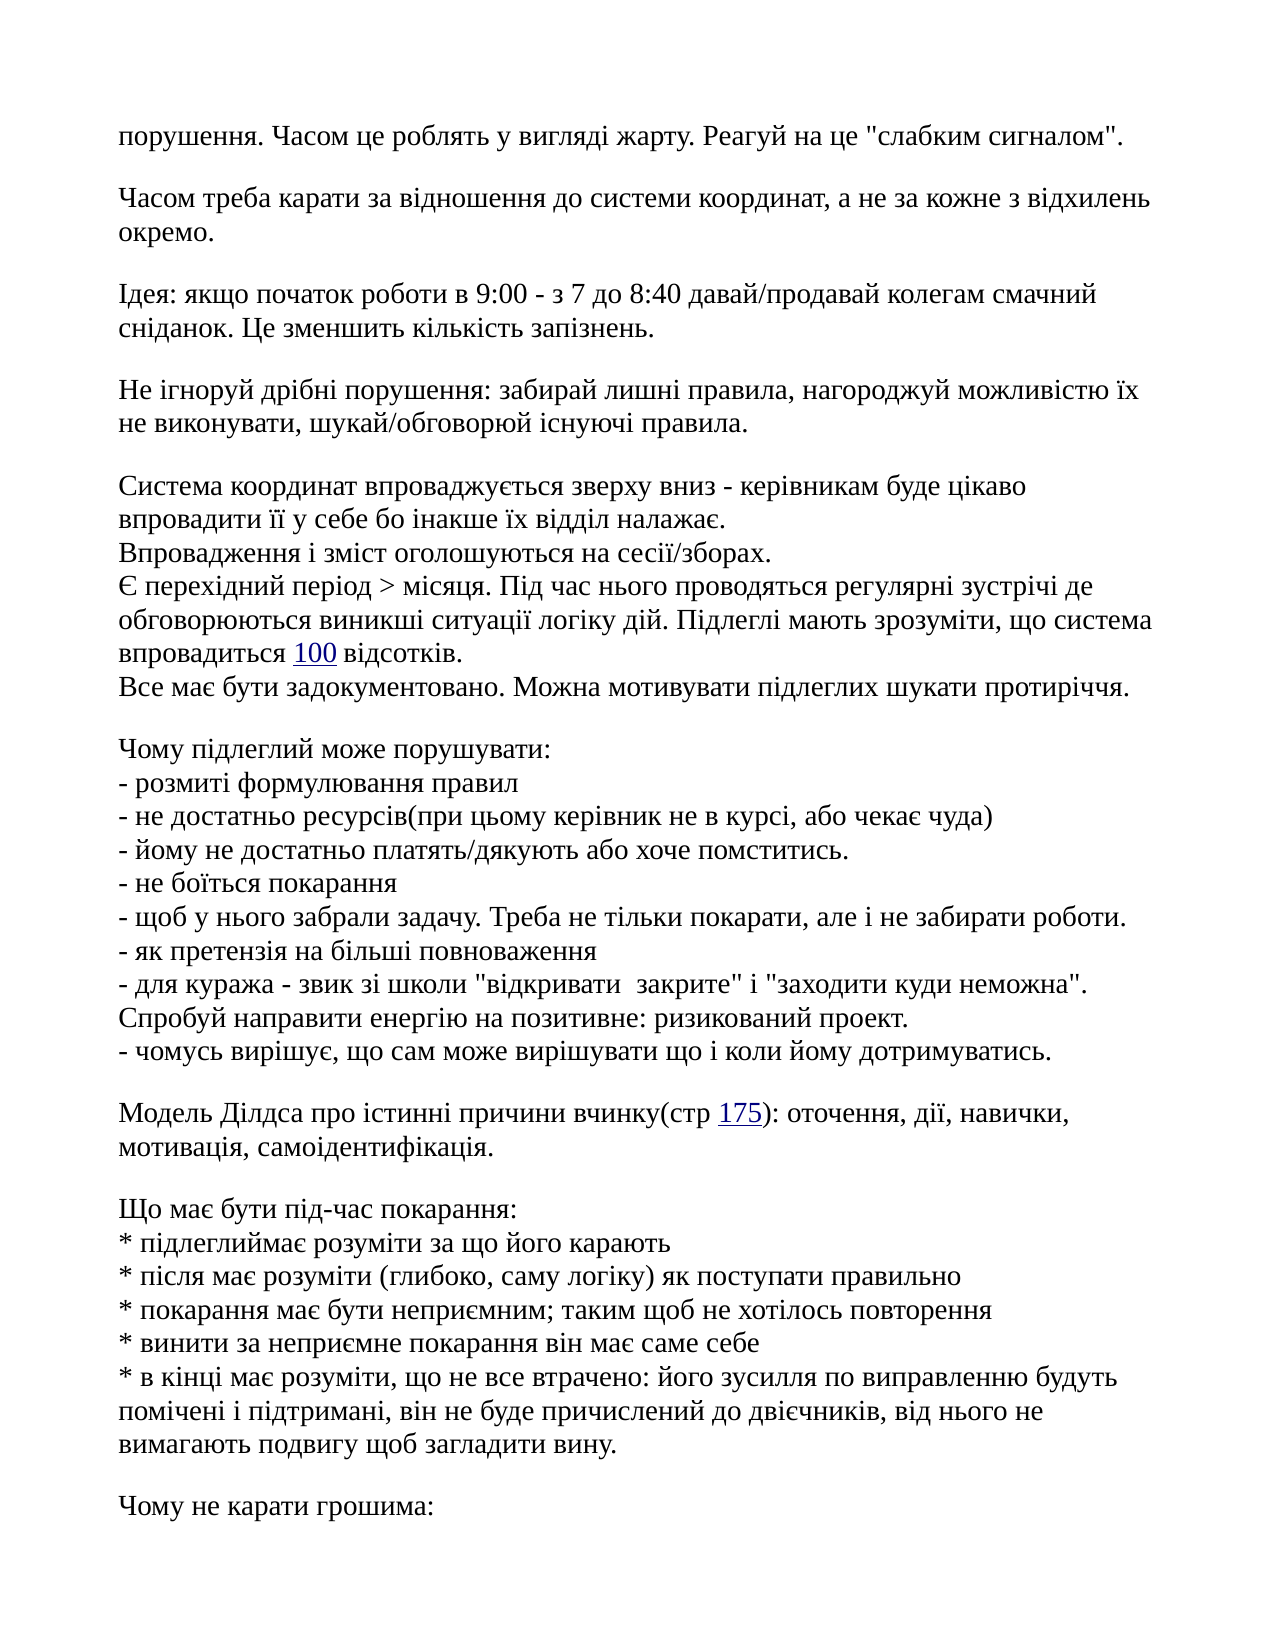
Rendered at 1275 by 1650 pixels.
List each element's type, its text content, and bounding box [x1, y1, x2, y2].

text порушення. Часом це роблять у вигляді жарту. Реагуй на це "слабким сигналом". Часом треба карати за відношення до системи координат, а не за кожне з відхилень окремо. Ідея: якщо початок роботи в 9:00 - з 7 до 8:40 давай/продавай колегам смачний сніданок. Це зменшить кількість запізнень. Не ігноруй дрібні порушення: забирай лишні правила, нагороджуй можливістю їх не виконувати, шукай/обговорюй існуючі правила. Система координат впроваджується зверху вниз - керівникам буде цікаво впровадити її у себе бо інакше їх відділ налажає. Впровадження і зміст оголошуються на сесії/зборах. Є перехідний період > місяця. Під час нього проводяться регулярні зустрічі де обговорюються виникші ситуації логіку дій. Підлеглі мають зрозуміти, що система впровадиться 100 відсотків. Все має бути задокументовано. Можна мотивувати підлеглих шукати протиріччя. Чому підлеглий може порушувати: - розмиті формулювання правил - не достатньо ресурсів(при цьому керівник не в курсі, або чекає чуда) - йому не достатньо платять/дякують або хоче помститись. - не боїться покарання - щоб у нього забрали задачу. Треба не тільки покарати, але і не забирати роботи. - як претензія на більші повноваження - для куража - звик зі школи "відкривати закрите" і "заходити куди неможна". Спробуй направити енергію на позитивне: ризикований проект. - чомусь вирішує, що сам може вирішувати що і коли йому дотримуватись. Модель Ділдса про істинні причини вчинку(стр 175): оточення, дії, навички, мотивація, самоідентифікація. Що має бути під-час покарання: * підлеглиймає розуміти за що його карають * після має розуміти (глибоко, саму логіку) як поступати правильно * покарання має бути неприємним; таким щоб не хотілось повторення * винити за неприємне покарання він має саме себе * в кінці має розуміти, що не все втрачено: його зусилля по виправленню будуть помічені і підтримані, він не буде причислений до двієчників, від нього не вимагають подвигу щоб загладити вину. Чому не карати грошима: [118, 118, 1157, 1522]
